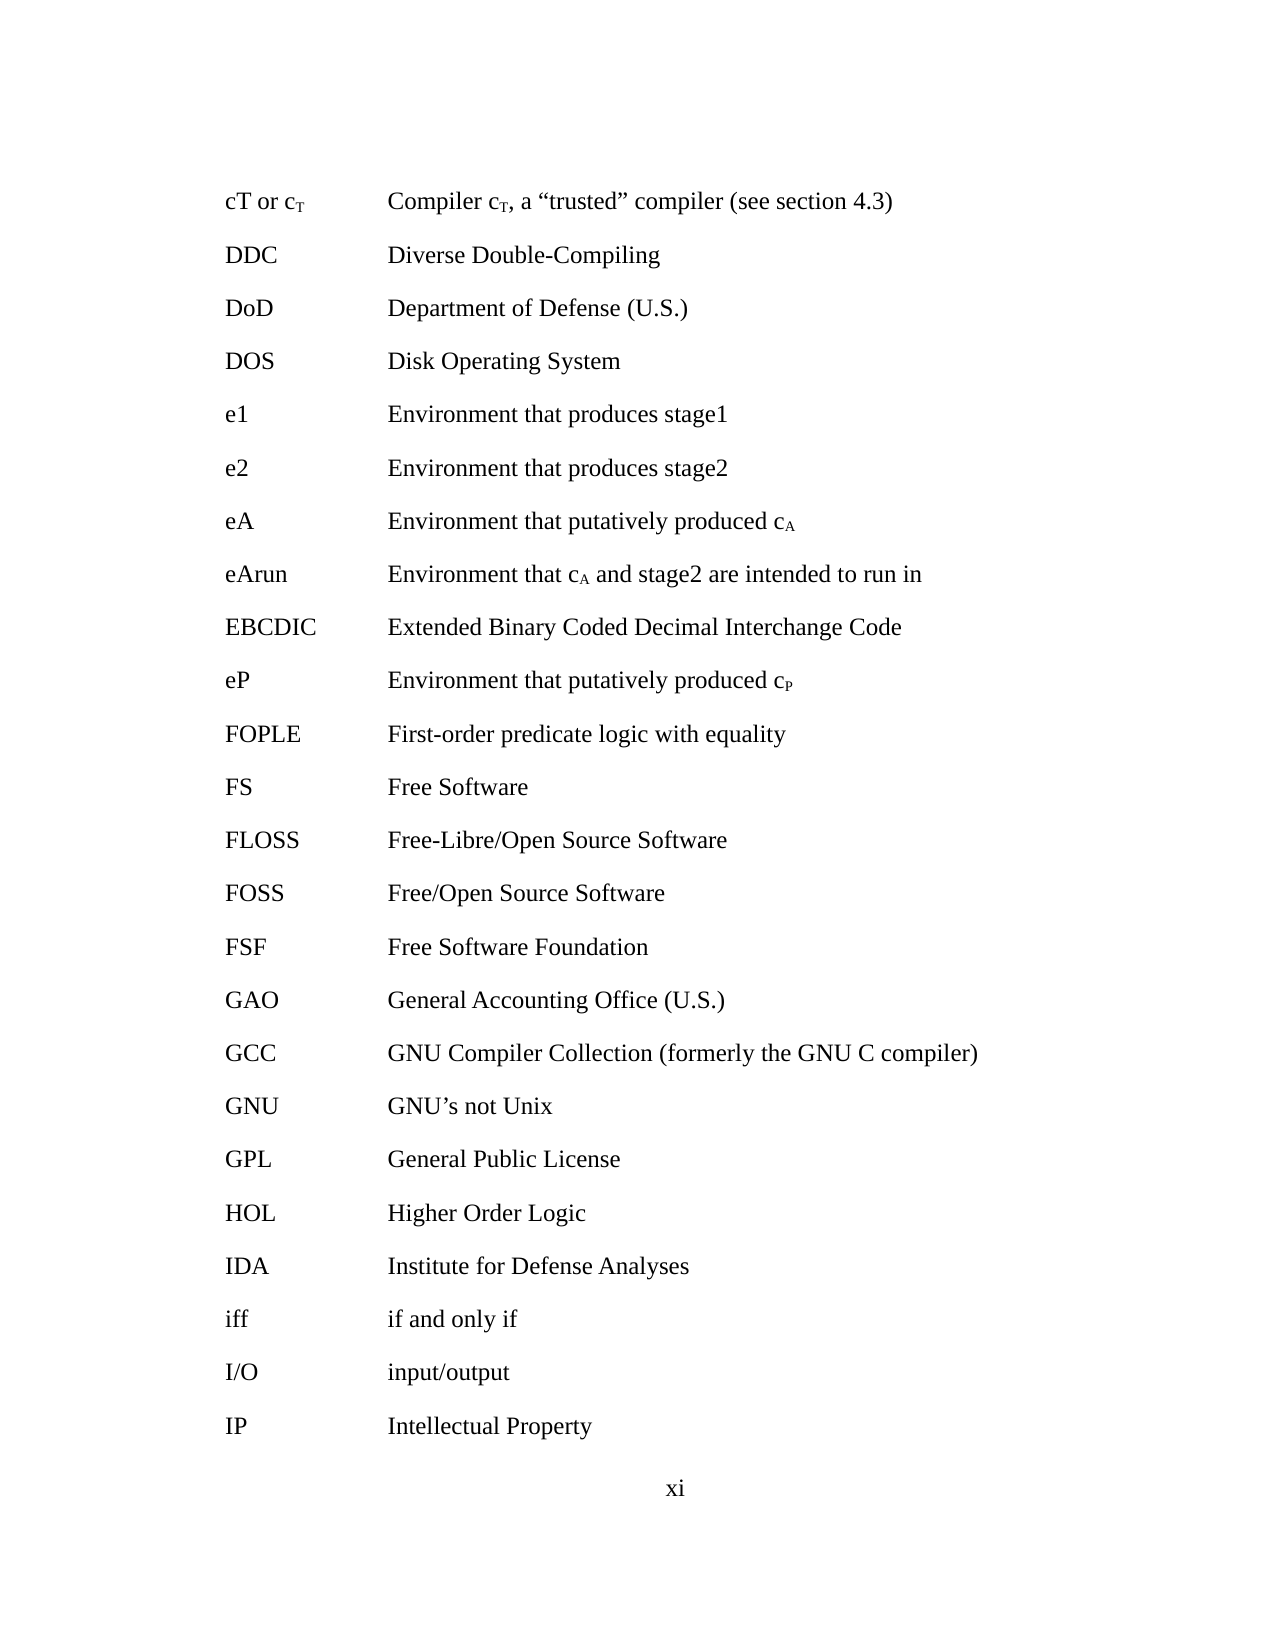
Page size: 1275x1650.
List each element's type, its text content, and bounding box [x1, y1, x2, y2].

table_cell DoD [225, 294, 387, 347]
table_cell Free/Open Source Software [388, 880, 1125, 933]
table_cell iff [225, 1305, 387, 1358]
table_cell FSF [225, 933, 387, 986]
table_cell GCC [225, 1039, 387, 1092]
table_cell cT or cT [225, 188, 387, 241]
table_cell Intellectual Property [388, 1412, 1125, 1439]
table_cell DDC [225, 241, 387, 294]
table_cell Disk Operating System [388, 347, 1125, 400]
table_cell Institute for Defense Analyses [388, 1252, 1125, 1305]
table_cell e2 [225, 454, 387, 507]
table_cell GAO [225, 986, 387, 1039]
table_cell eArun [225, 560, 387, 613]
table_cell eP [225, 667, 387, 720]
table_cell I/O [225, 1359, 387, 1412]
table_cell FOPLE [225, 720, 387, 773]
table_cell Diverse Double-Compiling [388, 241, 1125, 294]
table_cell HOL [225, 1199, 387, 1252]
table_cell GNU Compiler Collection (formerly the GNU C compiler) [388, 1039, 1125, 1092]
table_cell GPL [225, 1146, 387, 1199]
table_cell Free Software [388, 773, 1125, 826]
table_cell Compiler cT, a “trusted” compiler (see section 4.3) [388, 188, 1125, 241]
table_cell if and only if [388, 1305, 1125, 1358]
table_cell Environment that produces stage1 [388, 400, 1125, 454]
table_cell Environment that produces stage2 [388, 454, 1125, 507]
table_cell General Accounting Office (U.S.) [388, 986, 1125, 1039]
table_cell FOSS [225, 880, 387, 933]
table_cell e1 [225, 400, 387, 454]
table_cell FS [225, 773, 387, 826]
table_cell Free Software Foundation [388, 933, 1125, 986]
table_cell Environment that putatively produced cP [388, 667, 1125, 720]
table_cell EBCDIC [225, 613, 387, 667]
table_cell General Public License [388, 1146, 1125, 1199]
table_cell GNU’s not Unix [388, 1093, 1125, 1146]
table_cell eA [225, 507, 387, 560]
table_cell GNU [225, 1093, 387, 1146]
table_cell Extended Binary Coded Decimal Interchange Code [388, 613, 1125, 667]
table_cell Department of Defense (U.S.) [388, 294, 1125, 347]
table_cell Environment that putatively produced cA [388, 507, 1125, 560]
table_cell DOS [225, 347, 387, 400]
table_cell input/output [388, 1359, 1125, 1412]
table_cell FLOSS [225, 826, 387, 879]
table_cell Higher Order Logic [388, 1199, 1125, 1252]
table_cell First-order predicate logic with equality [388, 720, 1125, 773]
table_cell IDA [225, 1252, 387, 1305]
table_cell Free-Libre/Open Source Software [388, 826, 1125, 879]
table_cell IP [225, 1412, 387, 1439]
table_cell Environment that cA and stage2 are intended to run in [388, 560, 1125, 613]
